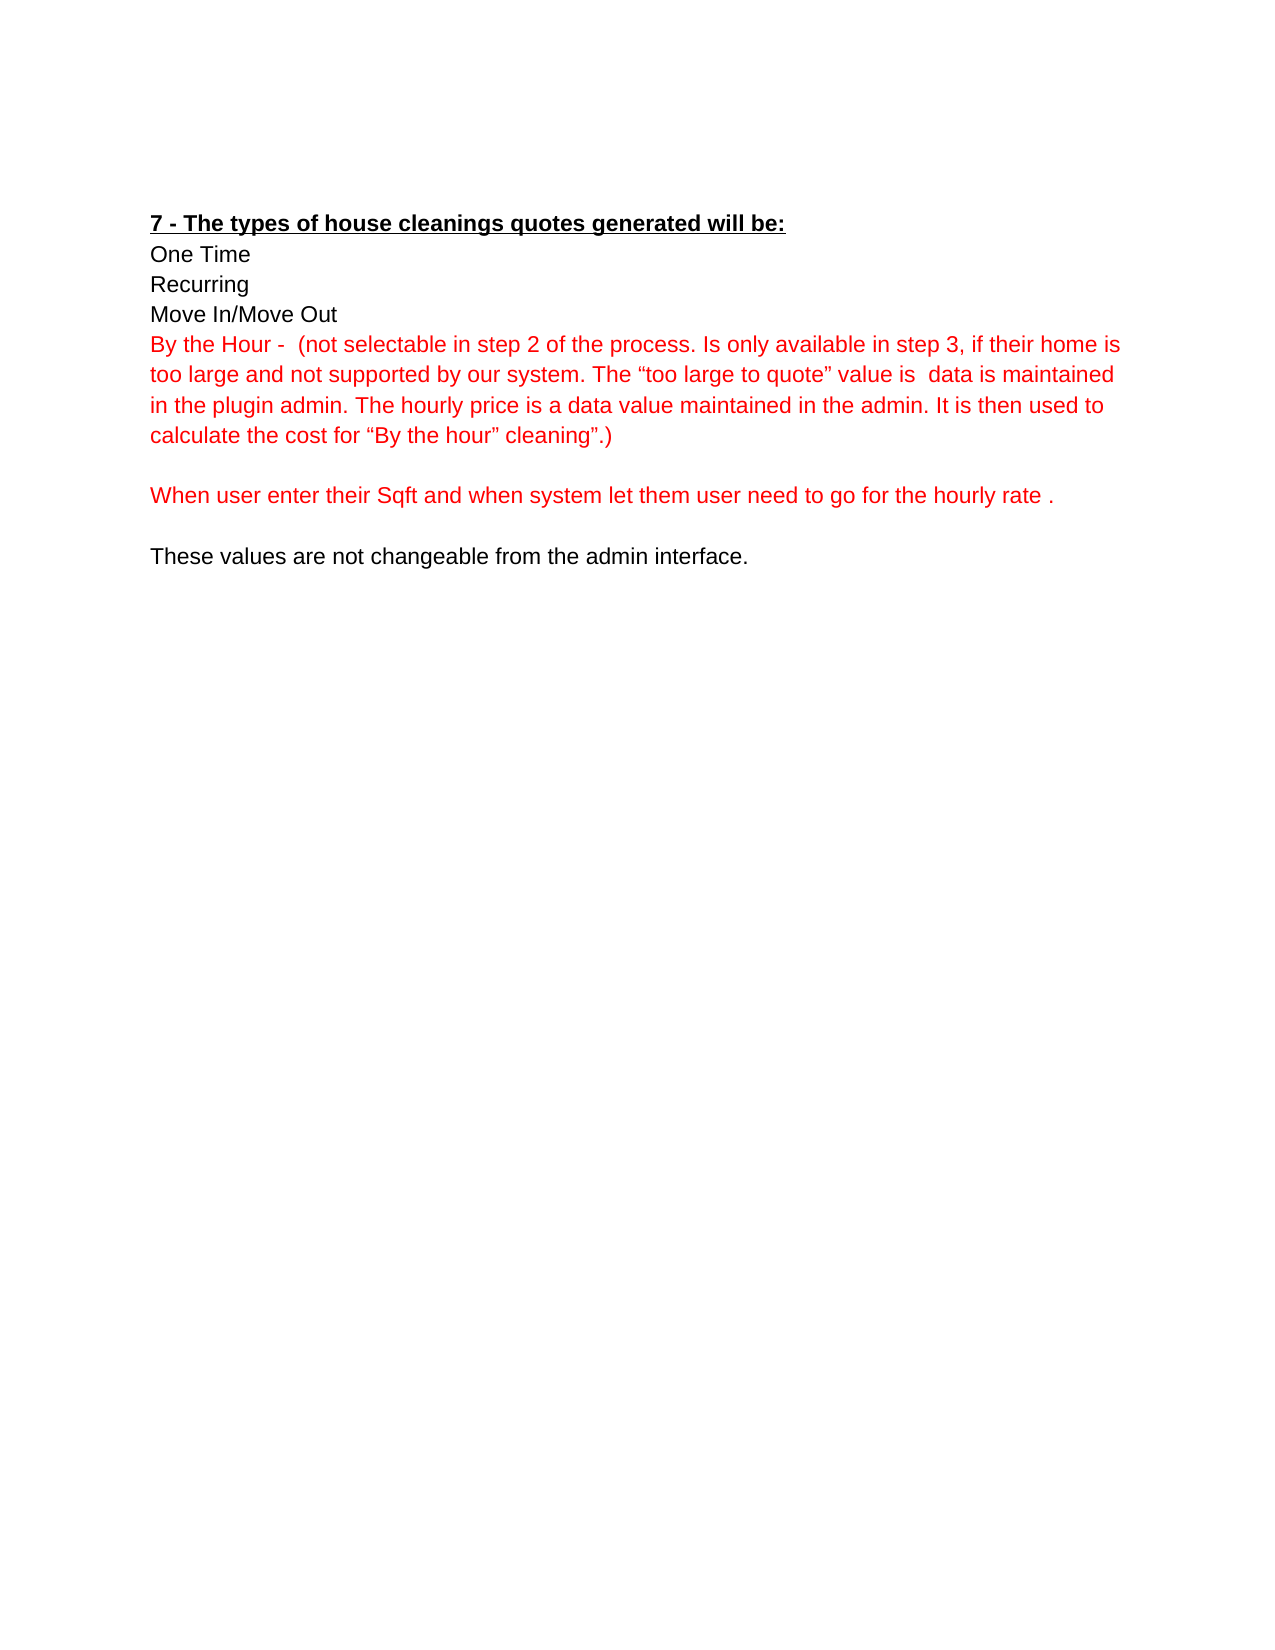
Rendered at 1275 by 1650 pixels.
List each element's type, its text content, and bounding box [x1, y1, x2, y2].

text By the Hour - (not selectable in step 2 of the process. Is only available in step 3, if their home is too large and not supported by our system. The “too large to quote” value is data is maintained in the plugin admin. The hourly price is a data value maintained in the admin. It is then used to calculate the cost for “By the hour” cleaning”.) [150, 331, 1125, 448]
text These values are not changeable from the admin interface. [150, 543, 1125, 569]
text 7 - The types of house cleanings quotes generated will be: [150, 210, 1125, 237]
text One Time [150, 241, 1125, 267]
text Move In/Move Out [150, 301, 1125, 327]
text Recurring [150, 271, 1125, 297]
text When user enter their Sqft and when system let them user need to go for the hourly rate . [150, 482, 1125, 509]
